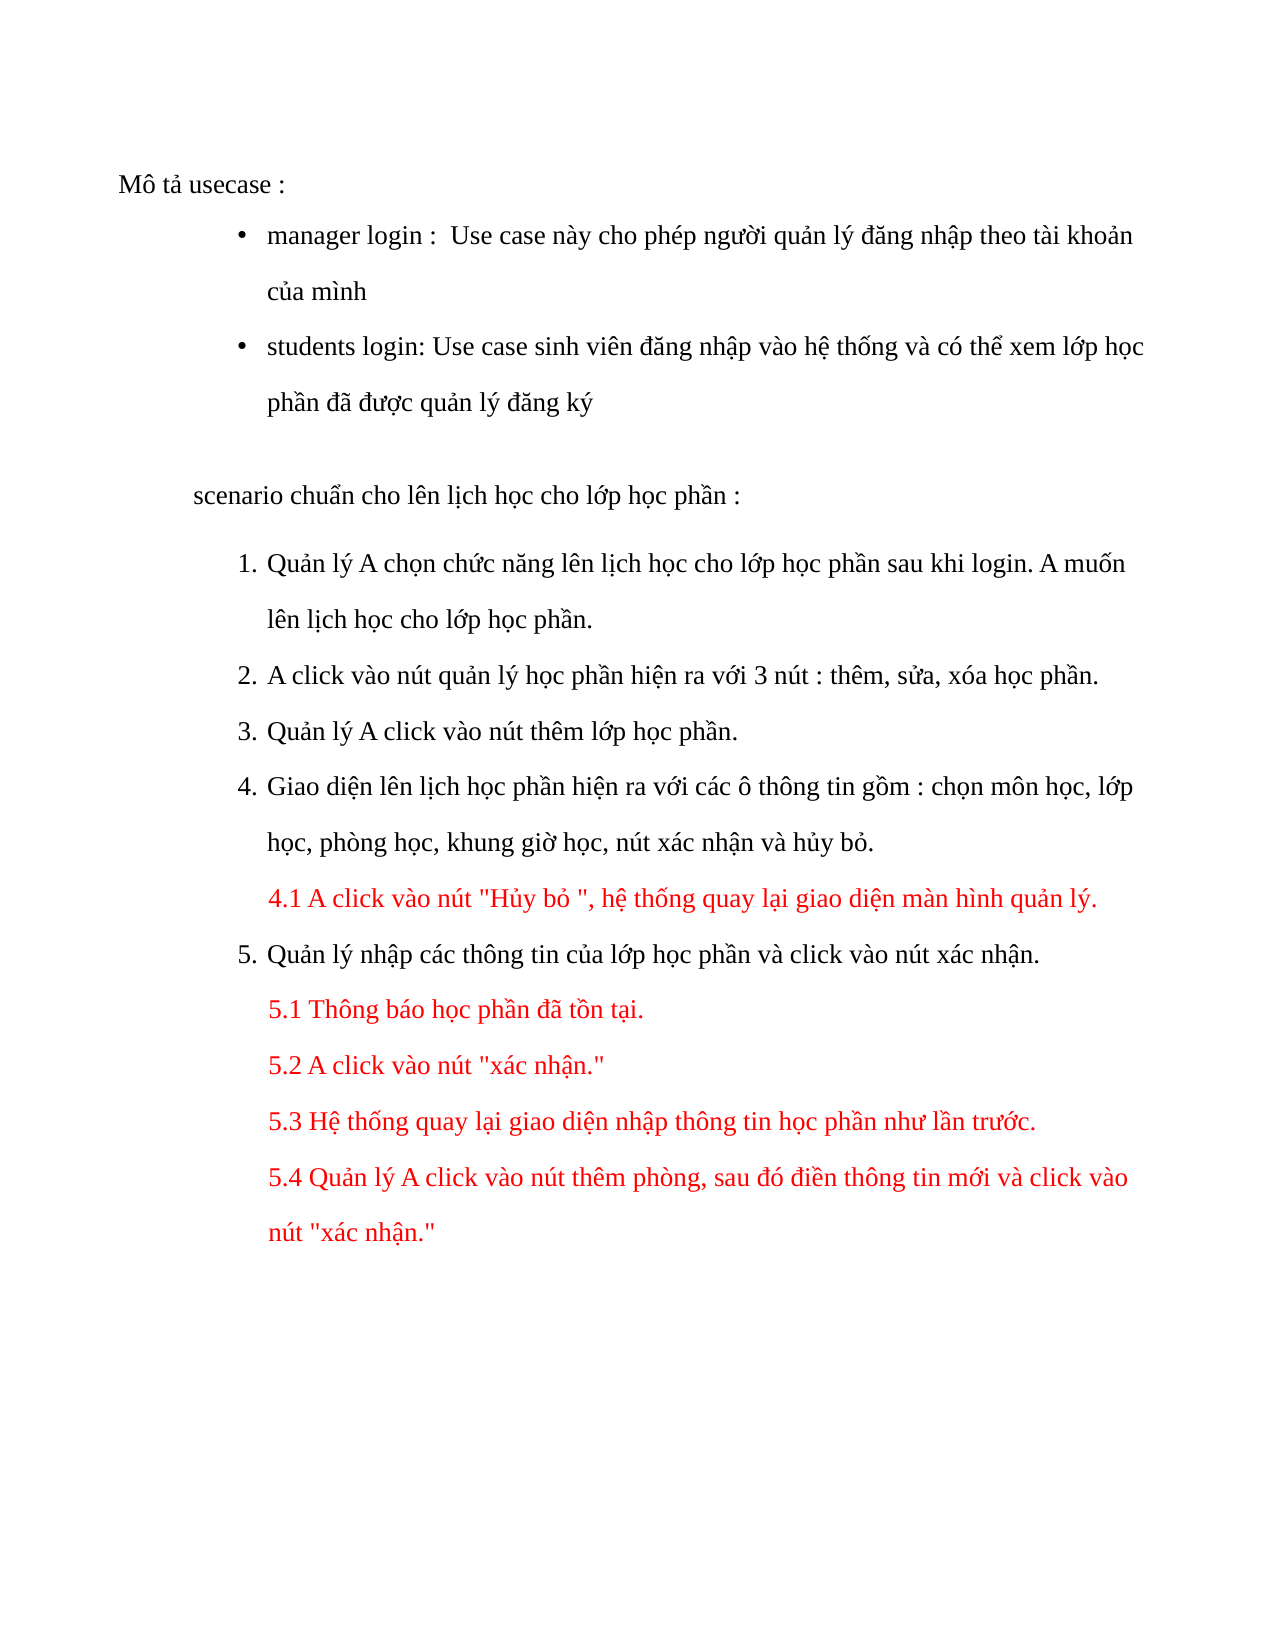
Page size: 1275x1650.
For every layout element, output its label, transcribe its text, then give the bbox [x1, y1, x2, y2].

list students login: Use case sinh viên đăng nhập vào hệ thống và có thể xem lớp học phần đã được quản lý đăng ký [237, 330, 1157, 417]
list Quản lý A chọn chức năng lên lịch học cho lớp học phần sau khi login. A muốn lên lịch học cho lớp học phần. [237, 548, 1157, 634]
text 4.1 A click vào nút "Hủy bỏ ", hệ thống quay lại giao diện màn hình quản lý. [268, 882, 1157, 913]
list Quản lý A click vào nút thêm lớp học phần. [237, 715, 1157, 746]
list A click vào nút quản lý học phần hiện ra với 3 nút : thêm, sửa, xóa học phần. [237, 659, 1157, 690]
text 5.2 A click vào nút "xác nhận." [268, 1049, 1157, 1080]
text 5.4 Quản lý A click vào nút thêm phòng, sau đó điền thông tin mới và click vào nút "xác nhận." [268, 1161, 1157, 1247]
text Mô tả usecase : [118, 168, 1157, 199]
text 5.1 Thông báo học phần đã tồn tại. [268, 993, 1157, 1024]
subtitle scenario chuẩn cho lên lịch học cho lớp học phần : [193, 479, 1157, 511]
list Quản lý nhập các thông tin của lớp học phần và click vào nút xác nhận. [237, 938, 1157, 969]
text 5.3 Hệ thống quay lại giao diện nhập thông tin học phần như lần trước. [268, 1105, 1157, 1136]
list Giao diện lên lịch học phần hiện ra với các ô thông tin gồm : chọn môn học, lớp học, phòng học, khung giờ học, nút xác nhận và hủy bỏ. [237, 771, 1157, 857]
list manager login : Use case này cho phép người quản lý đăng nhập theo tài khoản của mình [237, 219, 1157, 306]
